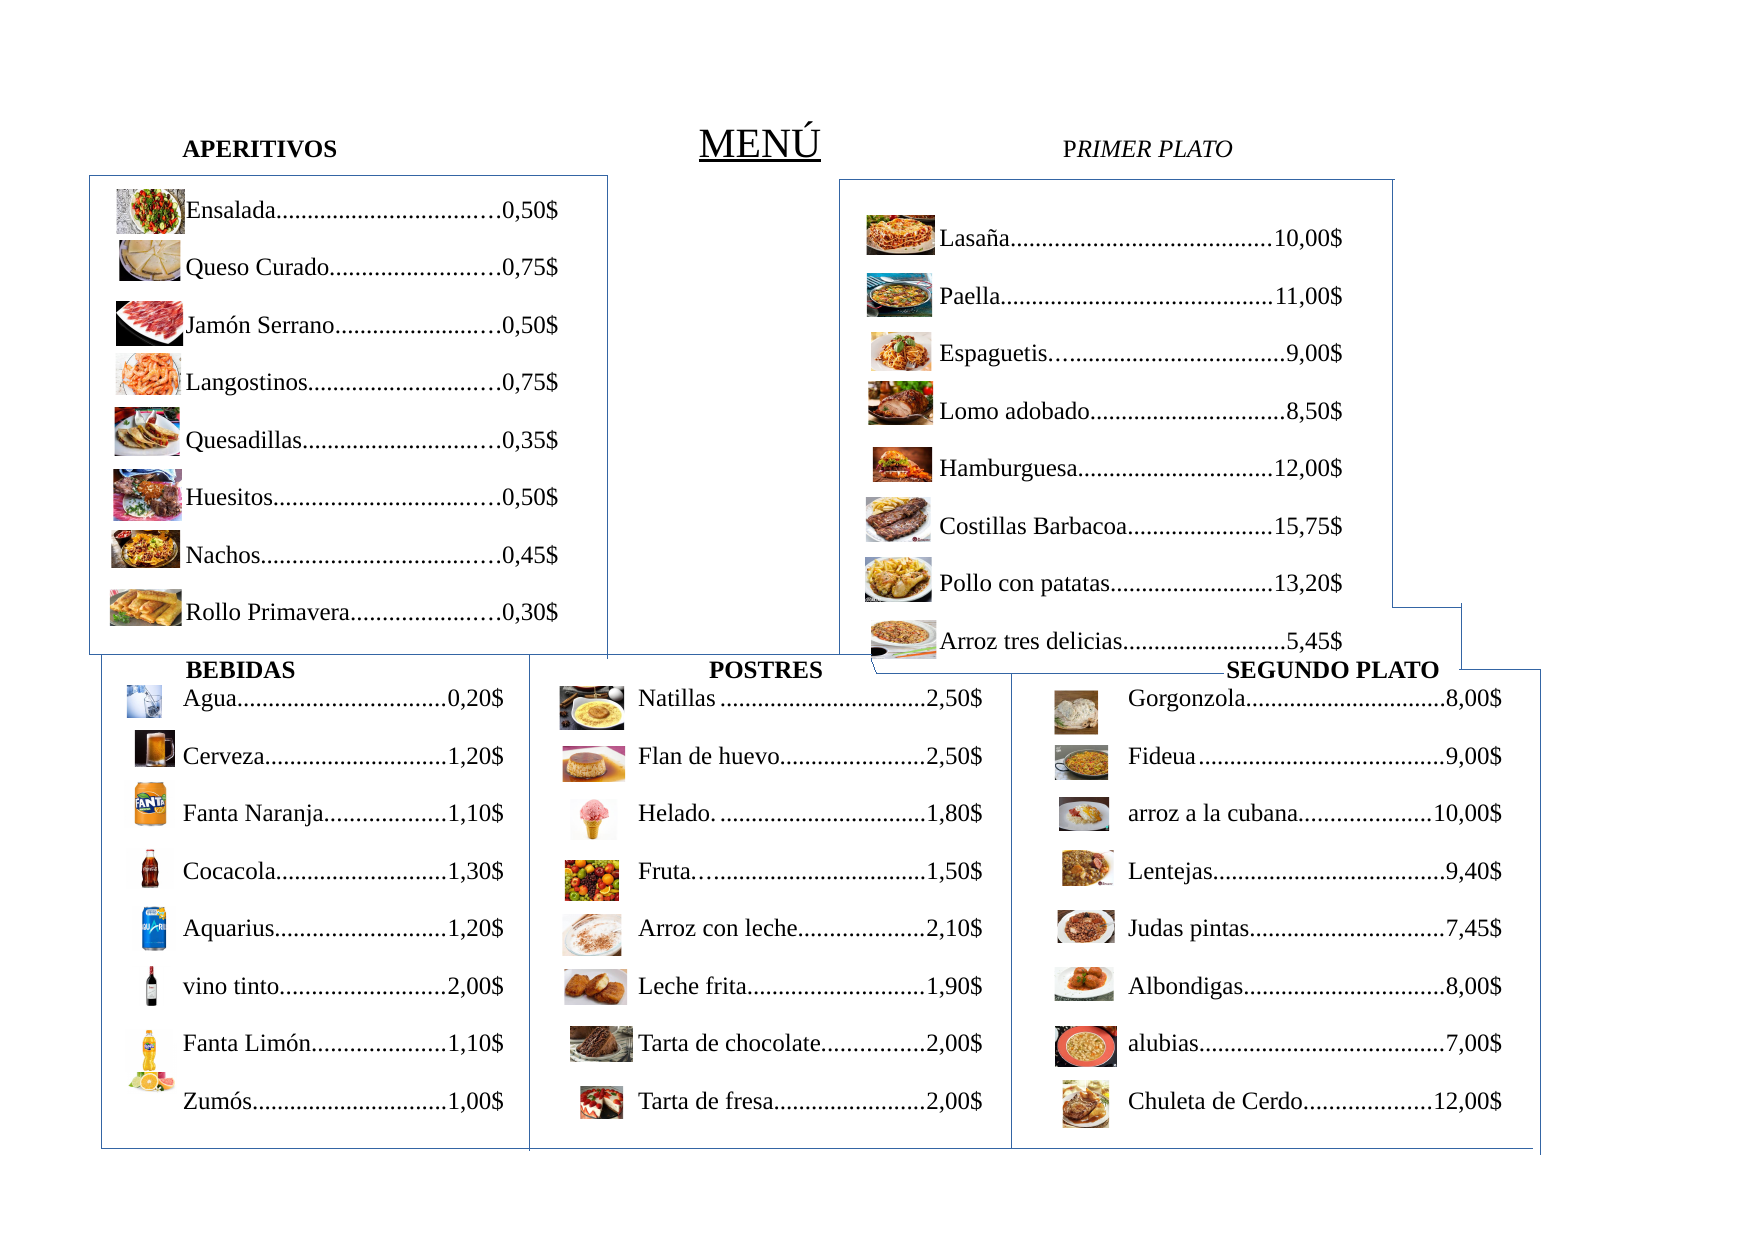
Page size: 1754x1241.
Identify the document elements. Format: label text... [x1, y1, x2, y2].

text [840, 338, 871, 367]
text vino tinto 2,00$ Leche frita 1,90$ Albondigas 8,00$ [1114, 971, 1540, 1000]
text Zumós 1,00$ Tarta de fresa 2,00$ Chuleta de Cerdo 12,00$ [530, 1086, 580, 1115]
picture [562, 914, 622, 956]
text [840, 252, 1392, 281]
text Lasaña 10,00$ [935, 223, 1392, 252]
text [118, 453, 607, 482]
text [840, 281, 866, 310]
text Fanta Naranja 1,10$ Helado 1,80$ arroz a la cubana 10,00$ [530, 798, 1011, 827]
picture [871, 620, 937, 659]
text [840, 626, 871, 654]
picture [1054, 967, 1114, 1001]
text [840, 568, 865, 597]
text [1393, 252, 1636, 281]
text Langostinos 0,75$ [118, 367, 607, 396]
picture [124, 1029, 177, 1094]
text Fanta Naranja 1,10$ Helado 1,80$ arroz a la cubana 10,00$ [1012, 798, 1059, 827]
picture [564, 860, 619, 901]
text Cocacola 1,30$ Fruta 1,50$ Lentejas 9,40$ [174, 856, 529, 885]
text Cerveza 1,20$ Flan de huevo 2,50$ Fideua 9,00$ [530, 741, 1011, 770]
picture [872, 447, 933, 482]
text Arroz tres delicias 5,45$ [937, 626, 1461, 655]
text vino tinto 2,00$ Leche frita 1,90$ Albondigas 8,00$ [172, 971, 529, 1000]
picture [119, 240, 181, 281]
text Queso Curado 0,75$ [181, 252, 607, 281]
text [1393, 425, 1636, 453]
text [608, 338, 839, 367]
text Fanta Limón 1,10$ Tarta de chocolate 2,00$ alubias 7,00$ [1117, 1028, 1540, 1057]
text [118, 626, 607, 654]
text APERITIVOS MENÚ PRIMER PLATO [118, 118, 1636, 166]
text Quesadillas 0,35$ [180, 425, 607, 453]
text [608, 310, 839, 338]
text [840, 223, 866, 252]
text [608, 626, 839, 654]
text [840, 540, 1392, 568]
text Zumós 1,00$ Tarta de fresa 2,00$ Chuleta de Cerdo 12,00$ [624, 1086, 1011, 1115]
text Cerveza 1,20$ Flan de huevo 2,50$ Fideua 9,00$ [1541, 741, 1636, 770]
picture [1062, 1080, 1110, 1128]
text [608, 568, 839, 597]
picture [1057, 910, 1115, 943]
picture [132, 906, 177, 951]
text [1393, 367, 1636, 396]
picture [126, 685, 162, 718]
picture [562, 746, 626, 782]
text [608, 540, 839, 568]
text Fanta Naranja 1,10$ Helado 1,80$ arroz a la cubana 10,00$ [1541, 798, 1636, 827]
text [840, 597, 1461, 626]
picture [131, 966, 172, 1006]
picture [115, 353, 182, 395]
text Aquarius 1,20$ Arroz con leche 2,10$ Judas pintas 7,45$ [1012, 913, 1057, 942]
picture [866, 215, 935, 255]
text Rollo Primavera 0,30$ [182, 597, 607, 626]
text [608, 223, 839, 252]
text Aquarius 1,20$ Arroz con leche 2,10$ Judas pintas 7,45$ [1541, 913, 1636, 942]
text Huesitos 0,50$ [182, 482, 607, 511]
text [840, 310, 1392, 338]
text [1393, 568, 1636, 597]
text [118, 281, 607, 310]
text [608, 252, 839, 281]
text [840, 453, 872, 482]
text Cerveza 1,20$ Flan de huevo 2,50$ Fideua 9,00$ [1012, 741, 1540, 770]
picture [1054, 745, 1109, 780]
text [608, 453, 839, 482]
text Agua 0,20$ Natillas 2,50$ Gorgonzola 8,00$ [1012, 683, 1540, 712]
text POSTRES SEGUNDO PLATO [530, 655, 1540, 683]
picture [126, 848, 174, 889]
text [1393, 540, 1636, 568]
picture [570, 799, 618, 840]
text [840, 195, 1392, 223]
text Aquarius 1,20$ Arroz con leche 2,10$ Judas pintas 7,45$ [530, 913, 1011, 942]
text vino tinto 2,00$ Leche frita 1,90$ Albondigas 8,00$ [1012, 971, 1054, 1000]
text vino tinto 2,00$ Leche frita 1,90$ Albondigas 8,00$ [1541, 971, 1636, 1000]
text Lomo adobado 8,50$ [934, 396, 1392, 425]
text [1393, 511, 1636, 540]
text [608, 425, 839, 453]
text vino tinto 2,00$ Leche frita 1,90$ Albondigas 8,00$ [628, 971, 1011, 1000]
text Nachos 0,45$ [181, 540, 607, 568]
text [118, 338, 607, 367]
picture [559, 686, 625, 730]
text Zumós 1,00$ Tarta de fresa 2,00$ Chuleta de Cerdo 12,00$ [118, 1086, 529, 1115]
picture [570, 1026, 633, 1062]
text [118, 396, 607, 425]
text Jamón Serrano 0,50$ [184, 310, 607, 338]
text [118, 511, 607, 540]
text BEBIDAS [118, 655, 529, 683]
picture [111, 530, 181, 568]
picture [1059, 797, 1110, 831]
text Aquarius 1,20$ Arroz con leche 2,10$ Judas pintas 7,45$ [177, 913, 529, 942]
text [840, 367, 1392, 396]
picture [134, 730, 175, 767]
text Cerveza 1,20$ Flan de huevo 2,50$ Fideua 9,00$ [118, 741, 529, 770]
picture [124, 780, 175, 828]
picture [1055, 1026, 1117, 1067]
picture [564, 969, 628, 1005]
text [608, 482, 839, 511]
text [118, 223, 607, 252]
text Cocacola 1,30$ Fruta 1,50$ Lentejas 9,40$ [1012, 856, 1062, 885]
text [1393, 453, 1636, 482]
text [840, 396, 868, 425]
text Fanta Limón 1,10$ Tarta de chocolate 2,00$ alubias 7,00$ [1541, 1028, 1636, 1057]
text Zumós 1,00$ Tarta de fresa 2,00$ Chuleta de Cerdo 12,00$ [1541, 1086, 1636, 1115]
text Fanta Naranja 1,10$ Helado 1,80$ arroz a la cubana 10,00$ [175, 798, 529, 827]
text [608, 597, 839, 626]
text [1393, 597, 1636, 626]
text Cocacola 1,30$ Fruta 1,50$ Lentejas 9,40$ [1541, 856, 1636, 885]
text Agua 0,20$ Natillas 2,50$ Gorgonzola 8,00$ [1541, 683, 1636, 712]
text [1393, 281, 1636, 310]
text Aquarius 1,20$ Arroz con leche 2,10$ Judas pintas 7,45$ [1115, 913, 1540, 942]
text [1393, 223, 1636, 252]
picture [866, 273, 933, 317]
text [840, 425, 1392, 453]
text [118, 568, 607, 597]
text Zumós 1,00$ Tarta de fresa 2,00$ Chuleta de Cerdo 12,00$ [1110, 1086, 1540, 1115]
text [1462, 655, 1636, 683]
picture [871, 332, 932, 371]
text [608, 195, 839, 223]
text [1393, 338, 1636, 367]
text [608, 511, 839, 540]
text Espaguetis 9,00$ [932, 338, 1392, 367]
text [1393, 396, 1636, 425]
text Fanta Limón 1,10$ Tarta de chocolate 2,00$ alubias 7,00$ [530, 1028, 570, 1057]
text [840, 511, 865, 540]
text [1393, 482, 1636, 511]
text Fanta Limón 1,10$ Tarta de chocolate 2,00$ alubias 7,00$ [633, 1028, 1011, 1057]
picture [114, 407, 180, 456]
text Fanta Naranja 1,10$ Helado 1,80$ arroz a la cubana 10,00$ [1110, 798, 1540, 827]
picture [1054, 690, 1099, 735]
picture [865, 557, 932, 602]
text Agua 0,20$ Natillas 2,50$ Gorgonzola 8,00$ [118, 683, 529, 712]
picture [1062, 850, 1114, 886]
text Fanta Limón 1,10$ Tarta de chocolate 2,00$ alubias 7,00$ [1012, 1028, 1055, 1057]
picture [113, 469, 182, 521]
text [608, 281, 839, 310]
text [1393, 195, 1636, 223]
picture [580, 1086, 624, 1119]
text Hamburguesa 12,00$ [933, 453, 1392, 482]
text [840, 482, 1392, 511]
text [1393, 310, 1636, 338]
text Cocacola 1,30$ Fruta 1,50$ Lentejas 9,40$ [530, 856, 1011, 885]
text Ensalada 0,50$ [185, 195, 607, 223]
text [1462, 626, 1636, 655]
text Zumós 1,00$ Tarta de fresa 2,00$ Chuleta de Cerdo 12,00$ [1012, 1086, 1062, 1115]
text [608, 396, 839, 425]
picture [116, 301, 184, 346]
text [608, 367, 839, 396]
text Cocacola 1,30$ Fruta 1,50$ Lentejas 9,40$ [1114, 856, 1540, 885]
text Costillas Barbacoa 15,75$ [931, 511, 1392, 540]
text Paella 11,00$ [933, 281, 1392, 310]
text Agua 0,20$ Natillas 2,50$ Gorgonzola 8,00$ [530, 683, 1011, 712]
picture [865, 497, 931, 542]
picture [868, 381, 934, 425]
text Fanta Limón 1,10$ Tarta de chocolate 2,00$ alubias 7,00$ [118, 1028, 529, 1057]
picture [109, 589, 182, 626]
text Pollo con patatas 13,20$ [932, 568, 1392, 597]
picture [116, 189, 185, 234]
